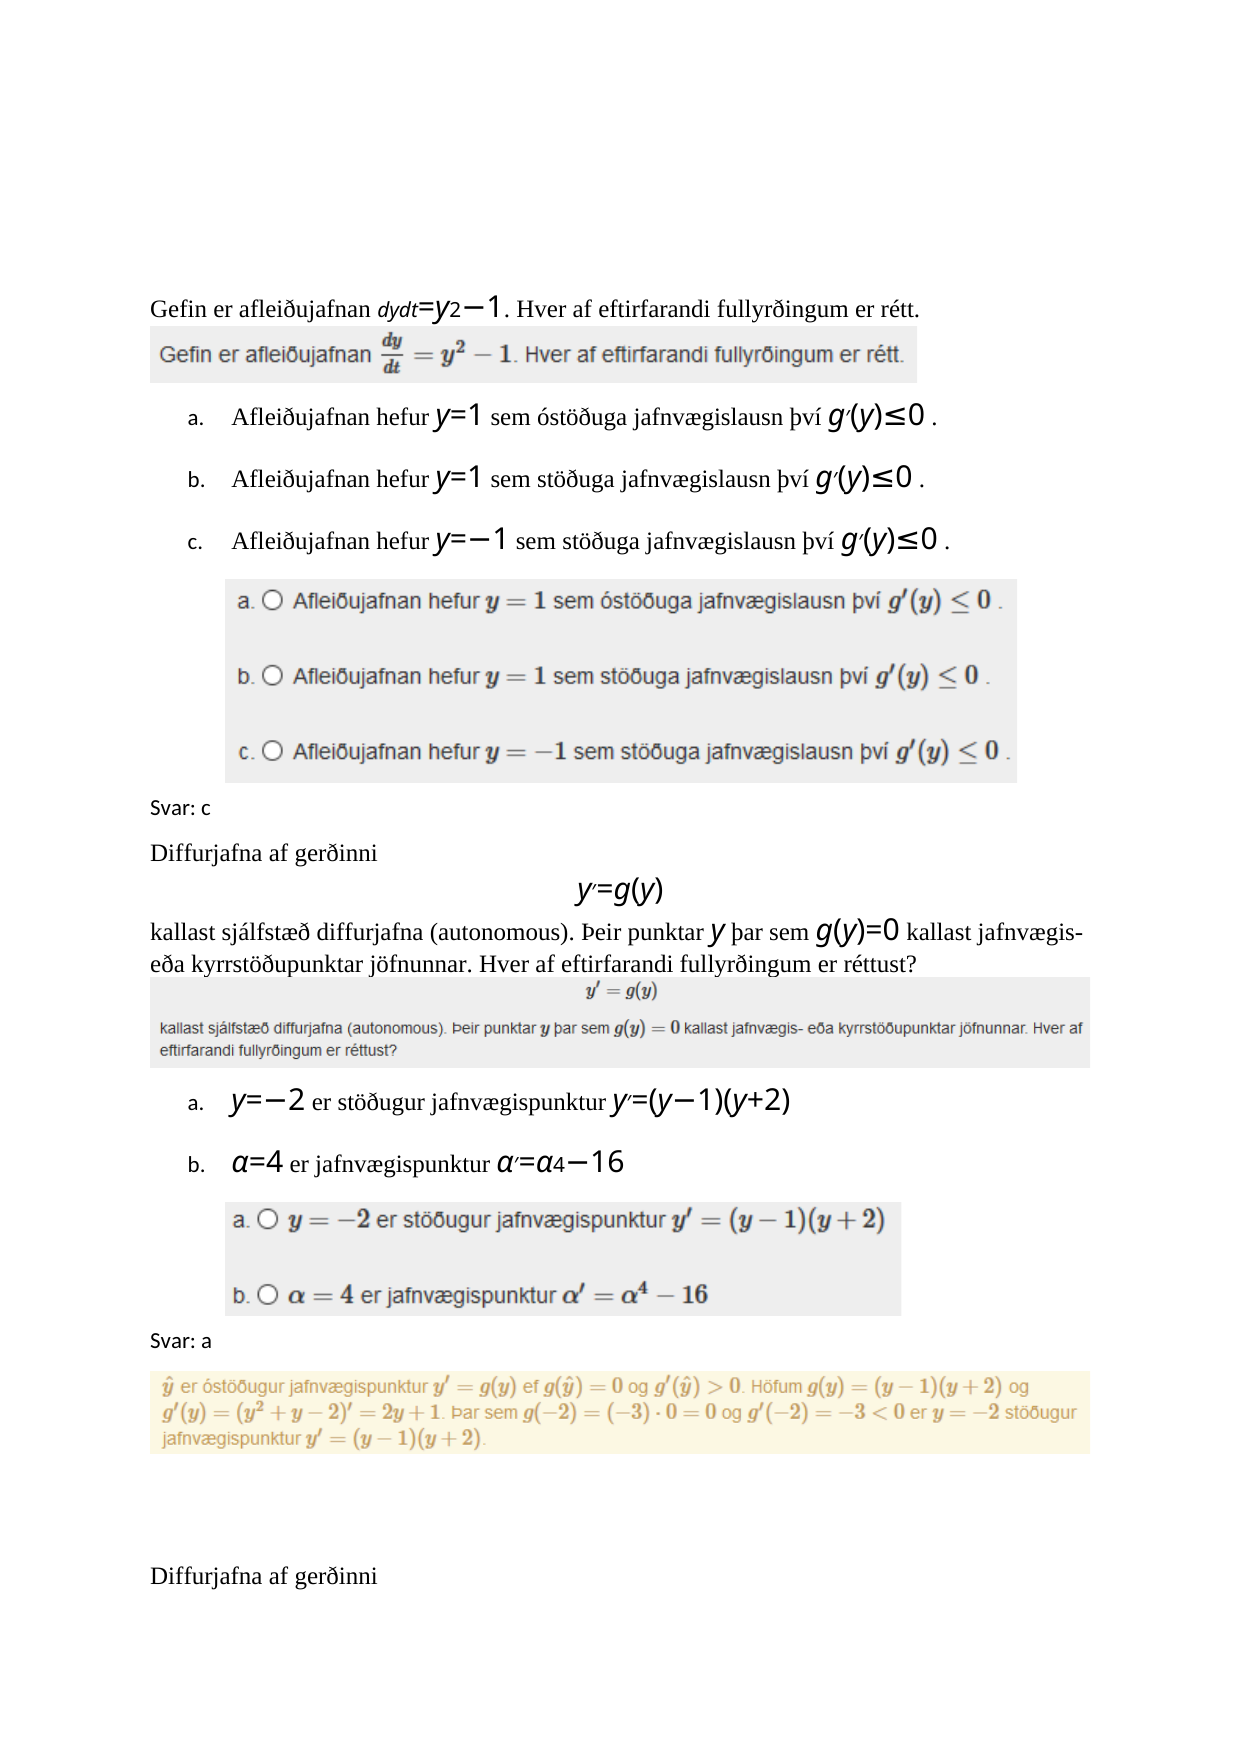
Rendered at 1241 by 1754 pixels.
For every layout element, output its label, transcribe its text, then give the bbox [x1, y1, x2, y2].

list y=−2 er stöðugur jafnvægispunktur y′=(y−1)(y+2) [187, 1078, 1090, 1119]
text y′=g(y) [150, 867, 1090, 908]
list Afleiðujafnan hefur y=1 sem stöðuga jafnvægislausn því g′(y)≤0 . [187, 455, 1090, 497]
text Svar: a [150, 1326, 1090, 1354]
text Svar: c [150, 793, 1090, 821]
list Afleiðujafnan hefur y=−1 sem stöðuga jafnvægislausn því g′(y)≤0 . [187, 517, 1090, 558]
text Diffurjafna af gerðinni [150, 1561, 1090, 1590]
list α=4 er jafnvægispunktur α′=α4−16 [187, 1140, 1090, 1181]
text kallast sjálfstæð diffurjafna (autonomous). Þeir punktar y þar sem g(y)=0 kallast jafnvægis- eða kyrrstöðupunktar jöfnunnar. Hver af eftirfarandi fullyrðingum er réttust? [150, 908, 1090, 977]
text Diffurjafna af gerðinni [150, 838, 1090, 867]
text Gefin er afleiðujafnan dydt=y2−1. Hver af eftirfarandi fullyrðingum er rétt. [150, 286, 1090, 383]
list Afleiðujafnan hefur y=1 sem óstöðuga jafnvægislausn því g′(y)≤0 . [187, 393, 1090, 434]
